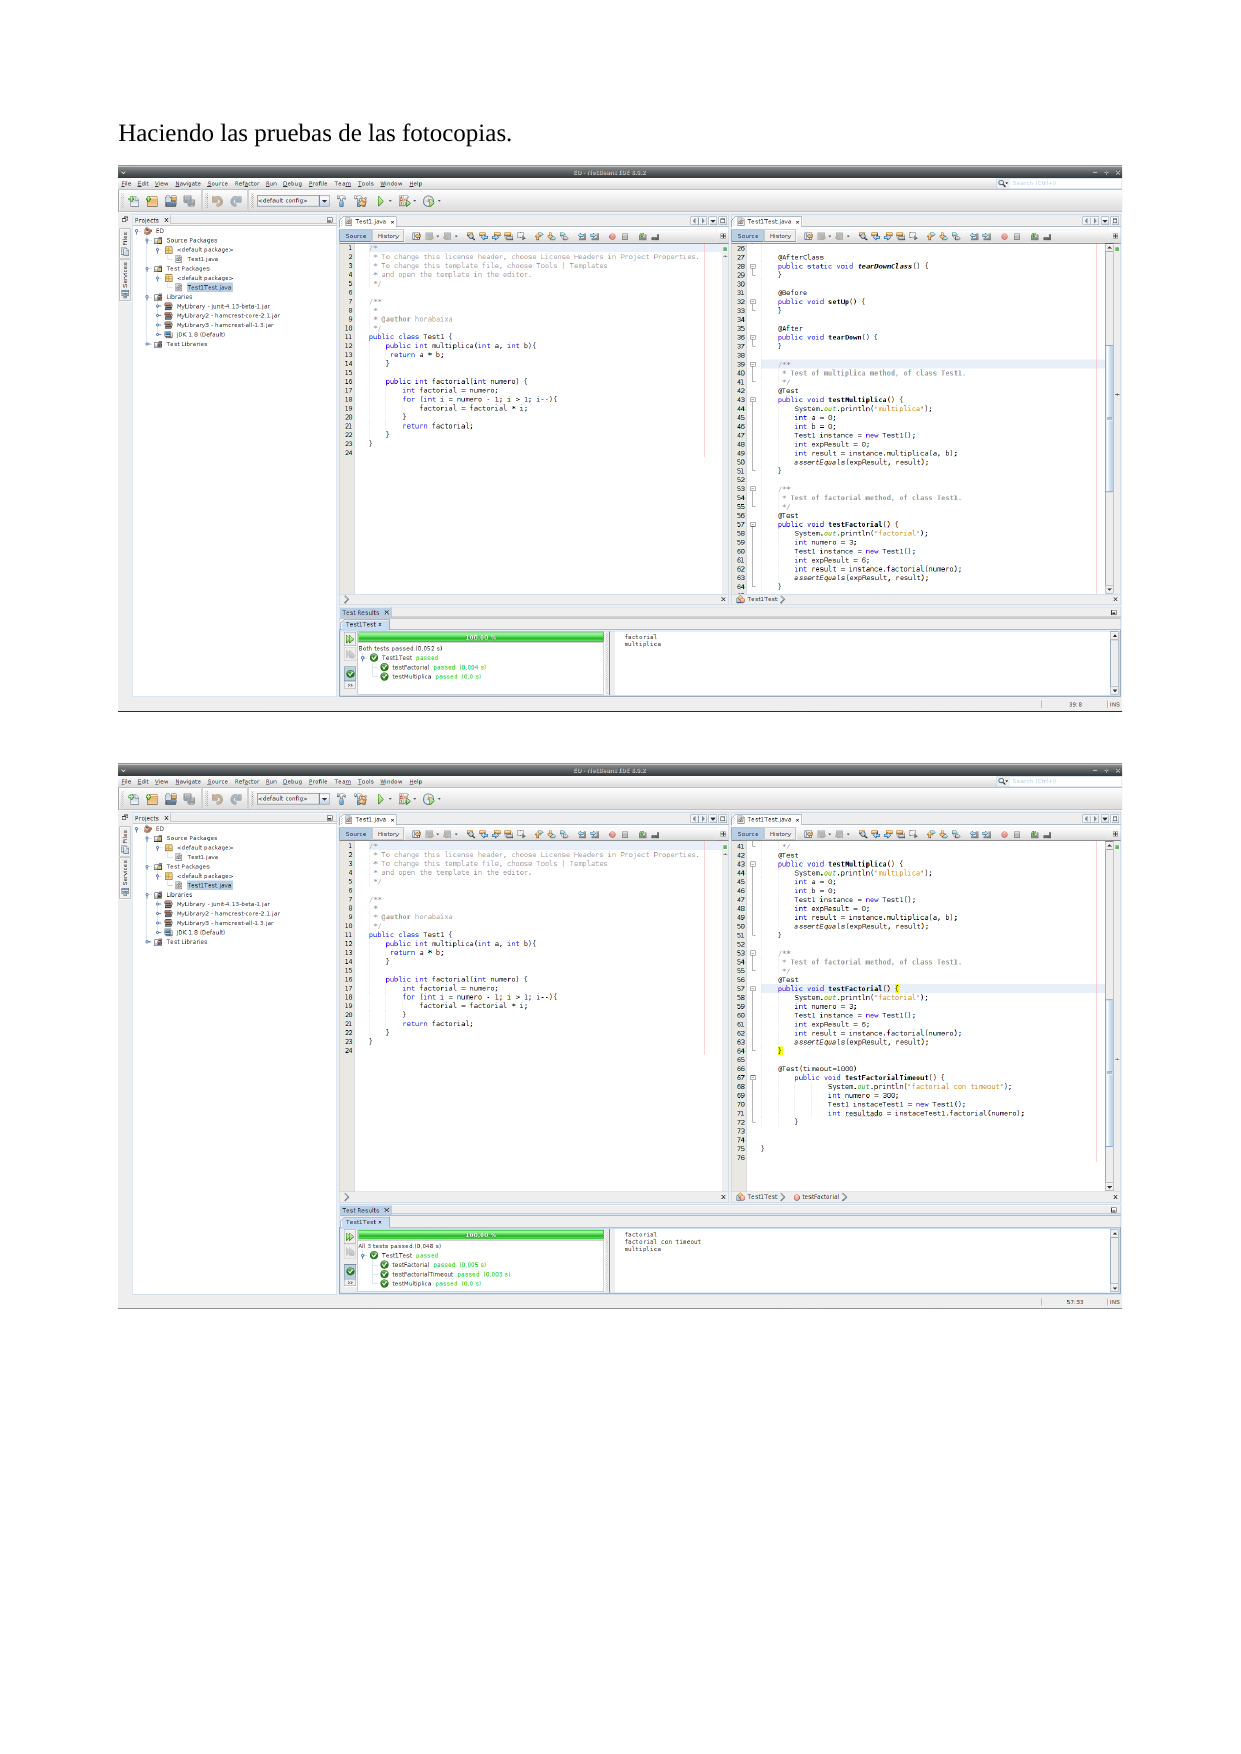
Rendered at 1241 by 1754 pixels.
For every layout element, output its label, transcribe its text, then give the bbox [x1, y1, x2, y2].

picture [118, 763, 1123, 1309]
picture [118, 165, 1123, 712]
text Haciendo las pruebas de las fotocopias. [118, 118, 1122, 147]
